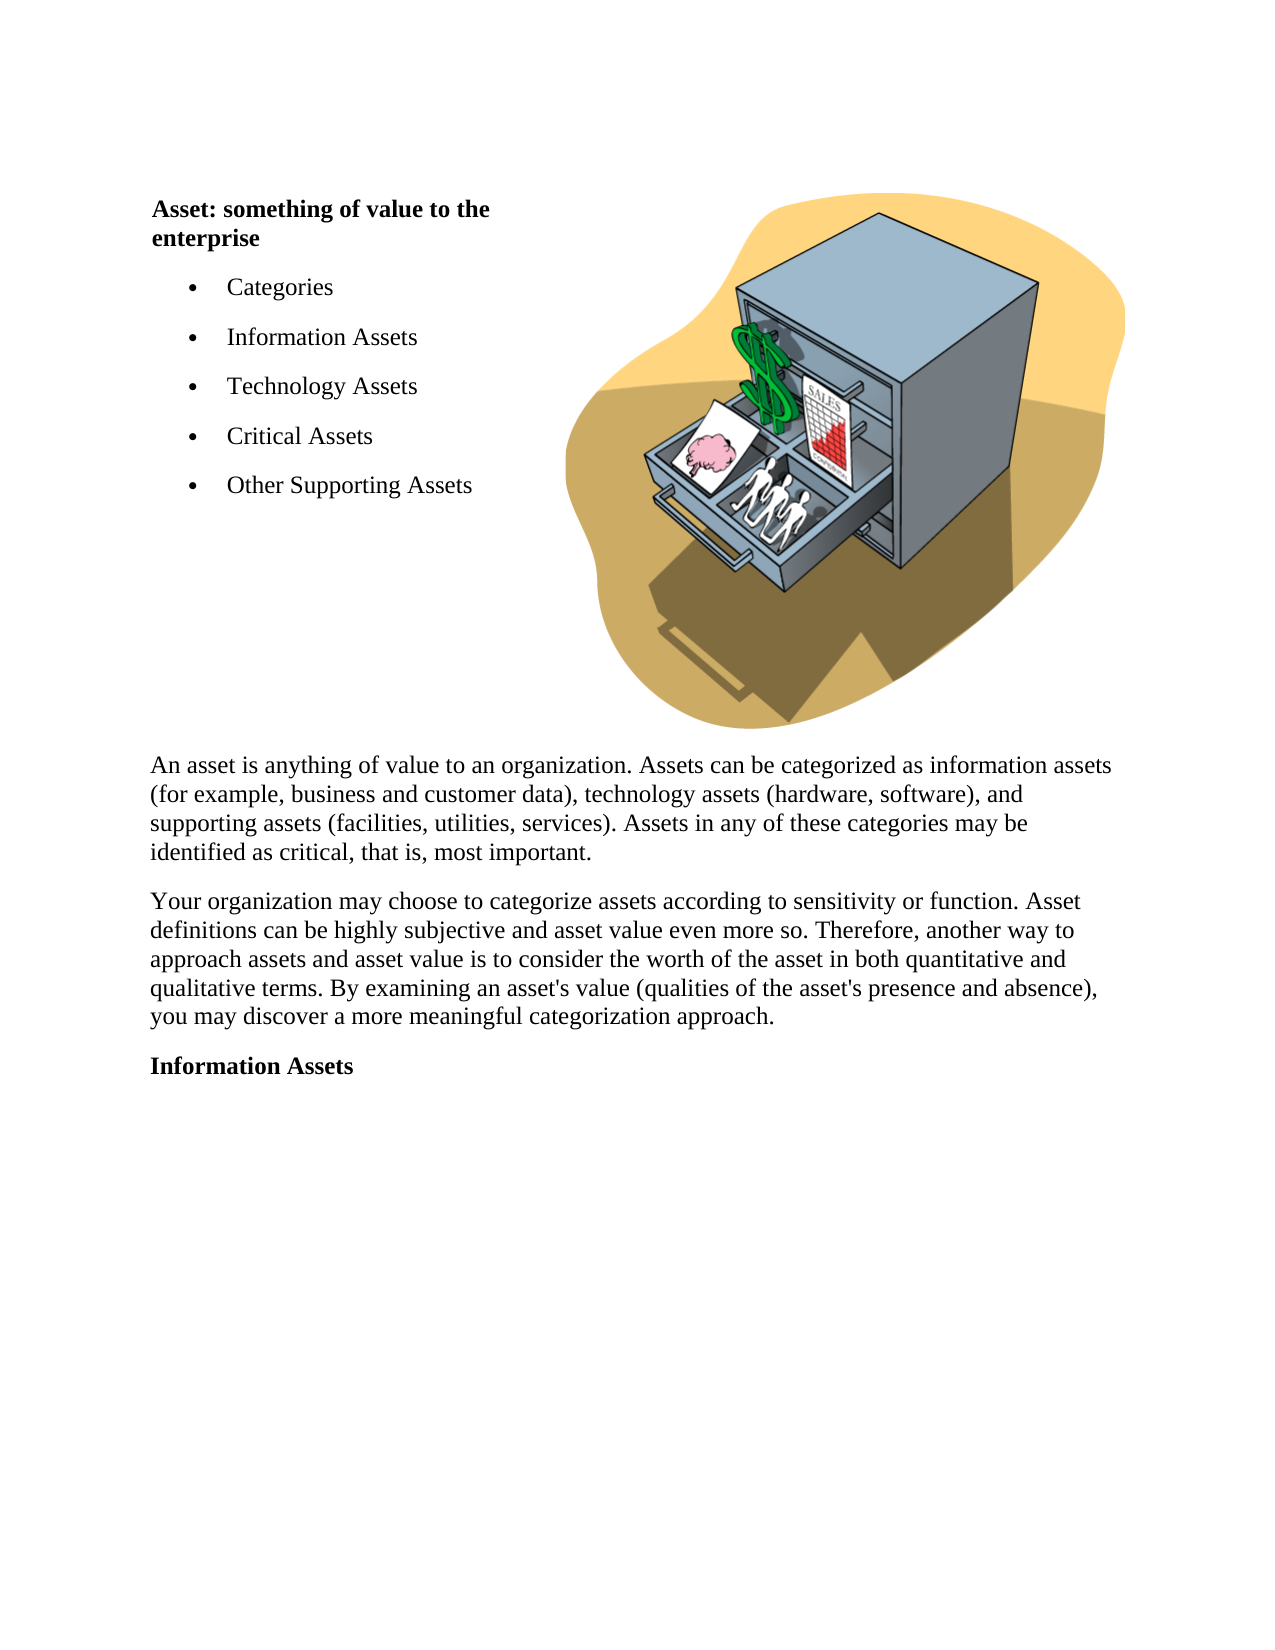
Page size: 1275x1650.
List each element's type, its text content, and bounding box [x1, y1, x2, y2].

text Information Assets [150, 1051, 1125, 1080]
table_cell Asset: something of value to the enterprise Categories Information Assets Technology Assets Critical Assets Other Supporting Assets [150, 182, 564, 740]
text Your organization may choose to categorize assets according to sensitivity or function. Asset definitions can be highly subjective and asset value even more so. Therefore, another way to approach assets and asset value is to consider the worth of the asset in both quantitative and qualitative terms. By examining an asset's value (qualities of the asset's presence and absence), you may discover a more meaningful categorization approach. [150, 886, 1125, 1030]
table_header [150, 150, 564, 182]
text An asset is anything of value to an organization. Assets can be categorized as information assets (for example, business and customer data), technology assets (hardware, software), and supporting assets (facilities, utilities, services). Assets in any of these categories may be identified as critical, that is, most important. [150, 751, 1125, 866]
table_header [564, 150, 1134, 182]
table_cell [564, 182, 1134, 740]
